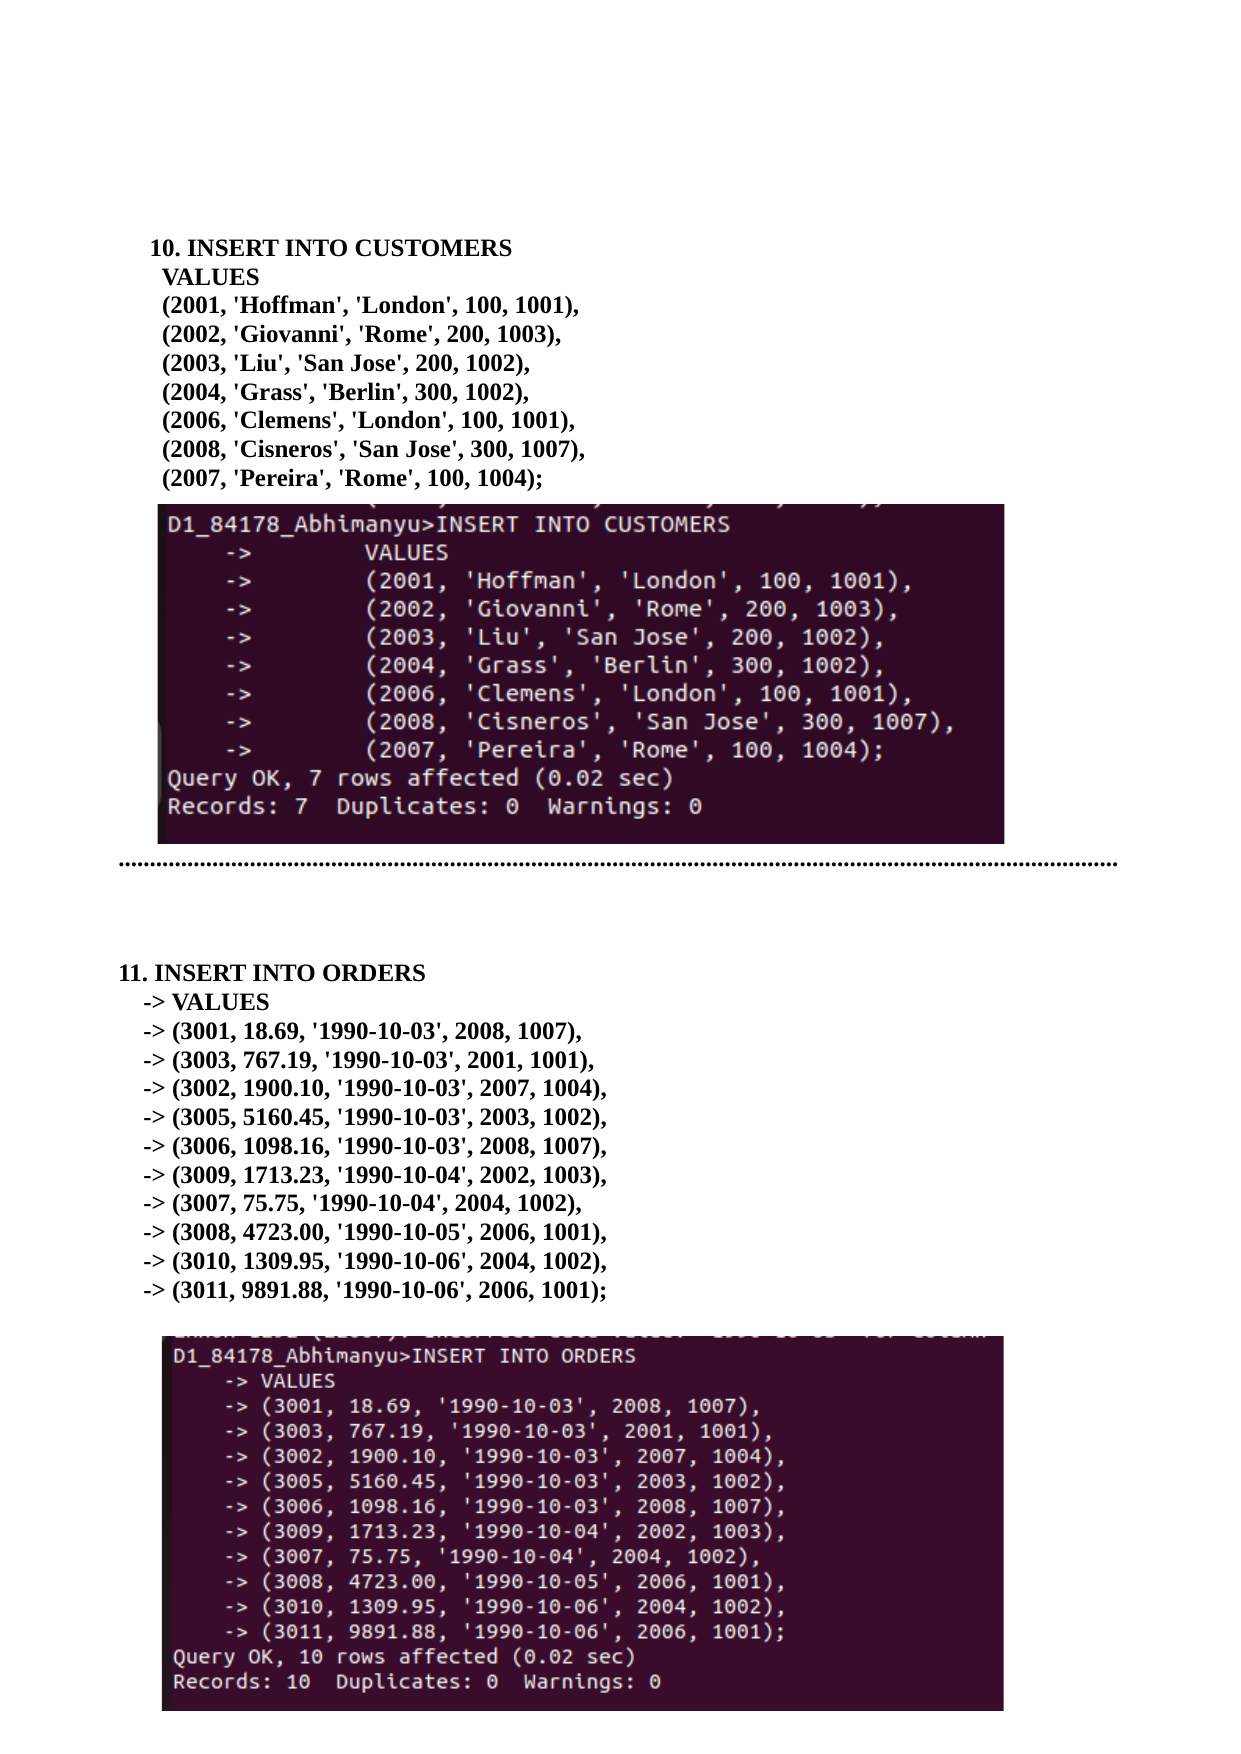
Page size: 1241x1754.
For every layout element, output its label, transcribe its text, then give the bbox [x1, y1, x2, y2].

text (2002, 'Giovanni', 'Rome', 200, 1003), [118, 319, 1122, 348]
text -> VALUES [118, 987, 1122, 1016]
text ................................................................................................................................................................ [118, 492, 1122, 872]
text -> (3001, 18.69, '1990-10-03', 2008, 1007), [118, 1016, 1122, 1045]
text -> (3007, 75.75, '1990-10-04', 2004, 1002), [118, 1188, 1122, 1217]
text (2001, 'Hoffman', 'London', 100, 1001), [118, 291, 1122, 319]
text -> (3003, 767.19, '1990-10-03', 2001, 1001), [118, 1045, 1122, 1073]
text (2008, 'Cisneros', 'San Jose', 300, 1007), [118, 434, 1122, 463]
text -> (3006, 1098.16, '1990-10-03', 2008, 1007), [118, 1131, 1122, 1160]
picture [157, 504, 1005, 844]
text -> (3005, 5160.45, '1990-10-03', 2003, 1002), [118, 1102, 1122, 1131]
text -> (3008, 4723.00, '1990-10-05', 2006, 1001), [118, 1217, 1122, 1246]
text (2007, 'Pereira', 'Rome', 100, 1004); [118, 463, 1122, 492]
text (2003, 'Liu', 'San Jose', 200, 1002), [118, 348, 1122, 377]
text -> (3010, 1309.95, '1990-10-06', 2004, 1002), [118, 1246, 1122, 1275]
text -> (3002, 1900.10, '1990-10-03', 2007, 1004), [118, 1073, 1122, 1102]
text (2004, 'Grass', 'Berlin', 300, 1002), [118, 377, 1122, 406]
text VALUES [118, 262, 1122, 291]
text 10. INSERT INTO CUSTOMERS [118, 233, 1122, 262]
text -> (3009, 1713.23, '1990-10-04', 2002, 1003), [118, 1160, 1122, 1188]
text -> (3011, 9891.88, '1990-10-06', 2006, 1001); [118, 1275, 1122, 1303]
text 11. INSERT INTO ORDERS [118, 958, 1122, 987]
text (2006, 'Clemens', 'London', 100, 1001), [118, 406, 1122, 434]
picture [161, 1336, 1004, 1711]
